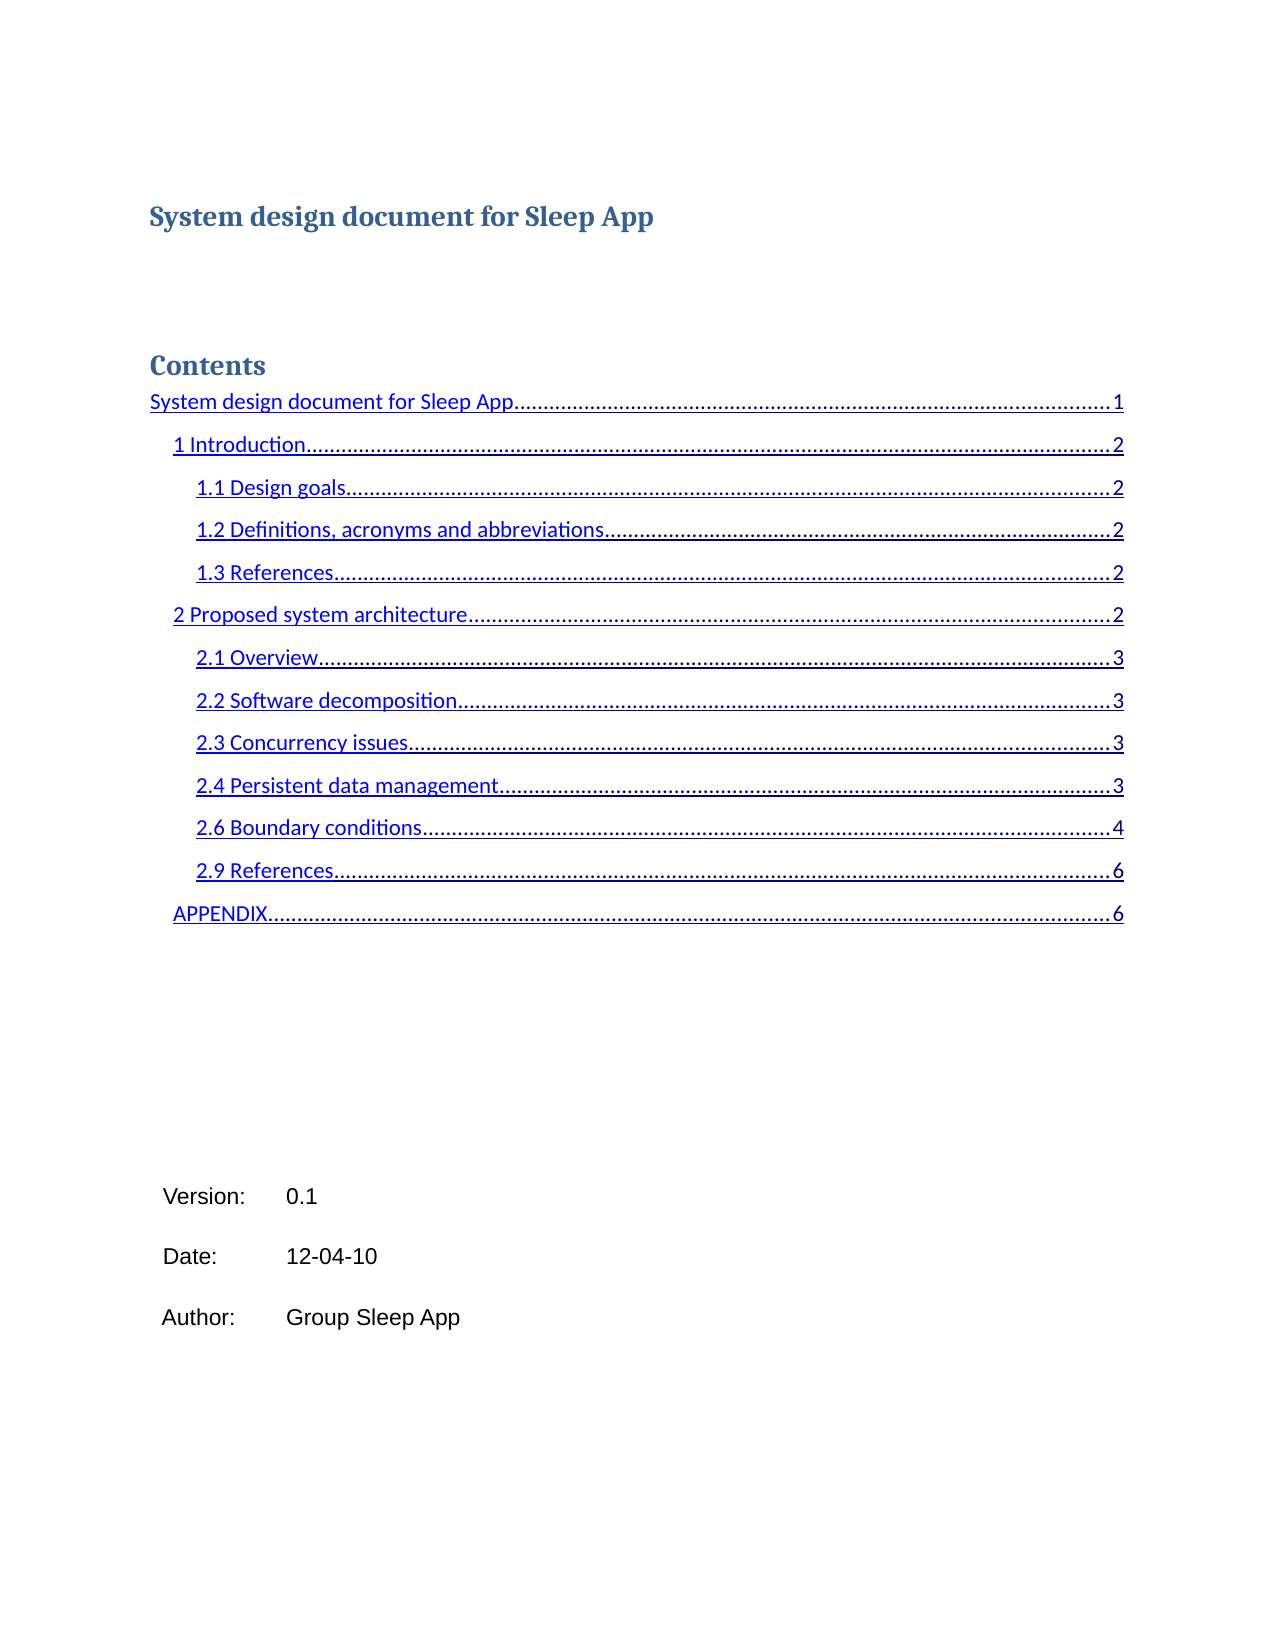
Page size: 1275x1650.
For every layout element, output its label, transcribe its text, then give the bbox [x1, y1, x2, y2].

text Version: 0.1 [150, 1183, 1125, 1209]
text 2.4 Persistent data management 3 [196, 771, 1125, 799]
text 2.3 Concurrency issues 3 [196, 728, 1125, 756]
text 2.2 Software decomposition 3 [196, 686, 1125, 714]
text Date: 12-04-10 [150, 1243, 1125, 1269]
text Author: Group Sleep App [150, 1303, 1125, 1330]
text System design document for Sleep App 1 [150, 387, 1125, 416]
text APPENDIX 6 [173, 899, 1125, 927]
text 2.9 References 6 [196, 856, 1125, 884]
subtitle Contents [150, 349, 1125, 382]
text 2 Proposed system architecture 2 [173, 601, 1125, 628]
text 2.1 Overview 3 [196, 643, 1125, 671]
subtitle System design document for Sleep App [150, 200, 1125, 233]
text 1.2 Definitions, acronyms and abbreviations 2 [196, 515, 1125, 543]
text 1.1 Design goals 2 [196, 473, 1125, 501]
text 1.3 References 2 [196, 558, 1125, 586]
text 2.6 Boundary conditions 4 [196, 813, 1125, 842]
text 1 Introduction 2 [173, 430, 1125, 458]
